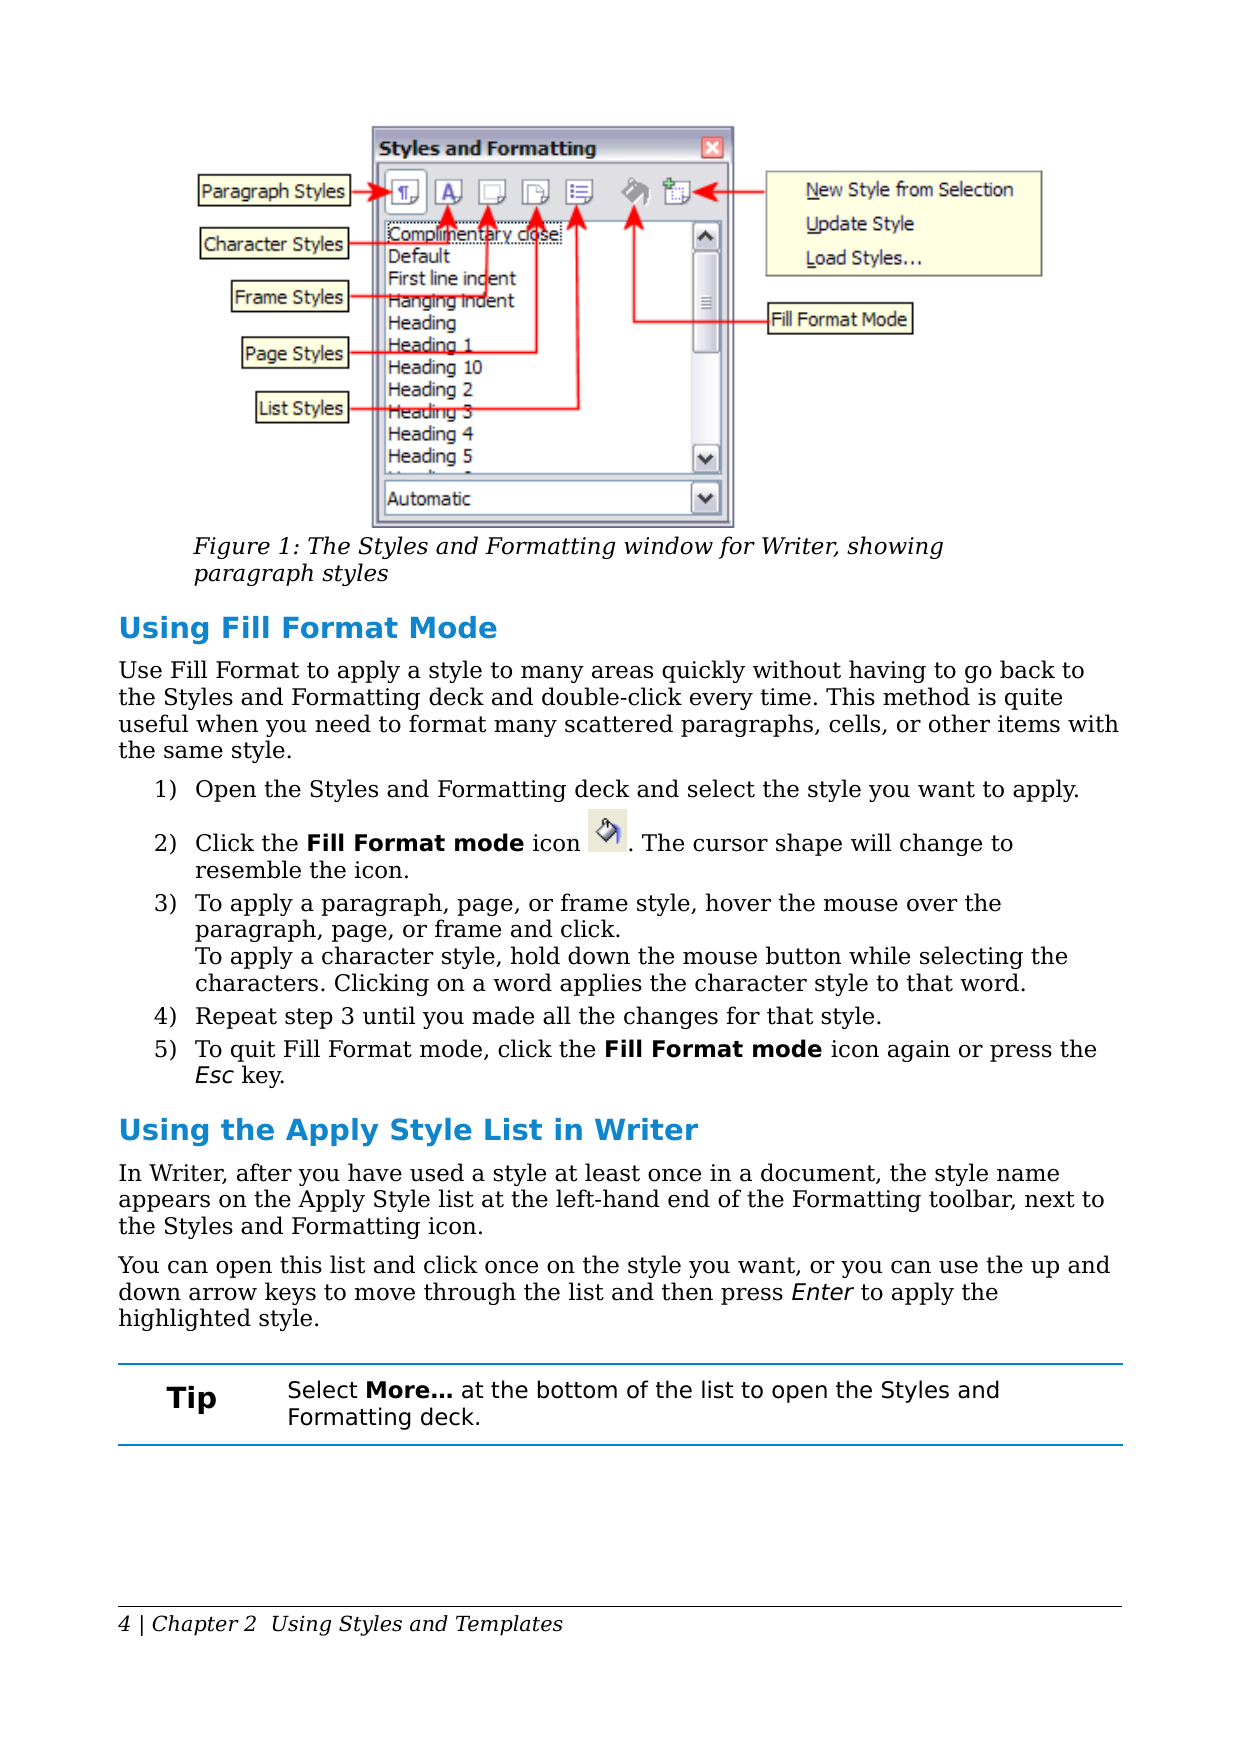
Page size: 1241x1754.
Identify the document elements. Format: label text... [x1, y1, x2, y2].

subtitle Using the Apply Style List in Writer [118, 1113, 1122, 1147]
table_header Tip [118, 1365, 266, 1444]
picture [193, 118, 1048, 528]
list To apply a paragraph, page, or frame style, hover the mouse over the paragraph, page, or frame and click. To apply a character style, hold down the mouse button while selecting the characters. Clicking on a word applies the character style to that word. [177, 890, 1122, 997]
picture [588, 809, 628, 852]
list To quit Fill Format mode, click the Fill Format mode icon again or press the Esc key. [177, 1036, 1122, 1089]
list Repeat step 3 until you made all the changes for that style. [177, 1003, 1122, 1029]
table_header Select More… at the bottom of the list to open the Styles and Formatting deck. [266, 1365, 1122, 1444]
text Use Fill Format to apply a style to many areas quickly without having to go back to the Styles and Formatting deck and double-click every time. This method is quite useful when you need to format many scattered paragraphs, cells, or other items with the same style. [118, 657, 1122, 764]
list Open the Styles and Formatting deck and select the style you want to apply. [177, 777, 1122, 803]
text Figure 1: The Styles and Formatting window for Writer, showing paragraph styles [193, 533, 1047, 587]
subtitle Using Fill Format Mode [118, 611, 1122, 645]
list Click the Fill Format mode icon . The cursor shape will change to resemble the icon. [177, 809, 1122, 884]
text In Writer, after you have used a style at least once in a document, the style name appears on the Apply Style list at the left-hand end of the Formatting toolbar, next to the Styles and Formatting icon. [118, 1160, 1122, 1240]
text You can open this list and click once on the style you want, or you can use the up and down arrow keys to move through the list and then press Enter to apply the highlighted style. [118, 1252, 1122, 1332]
